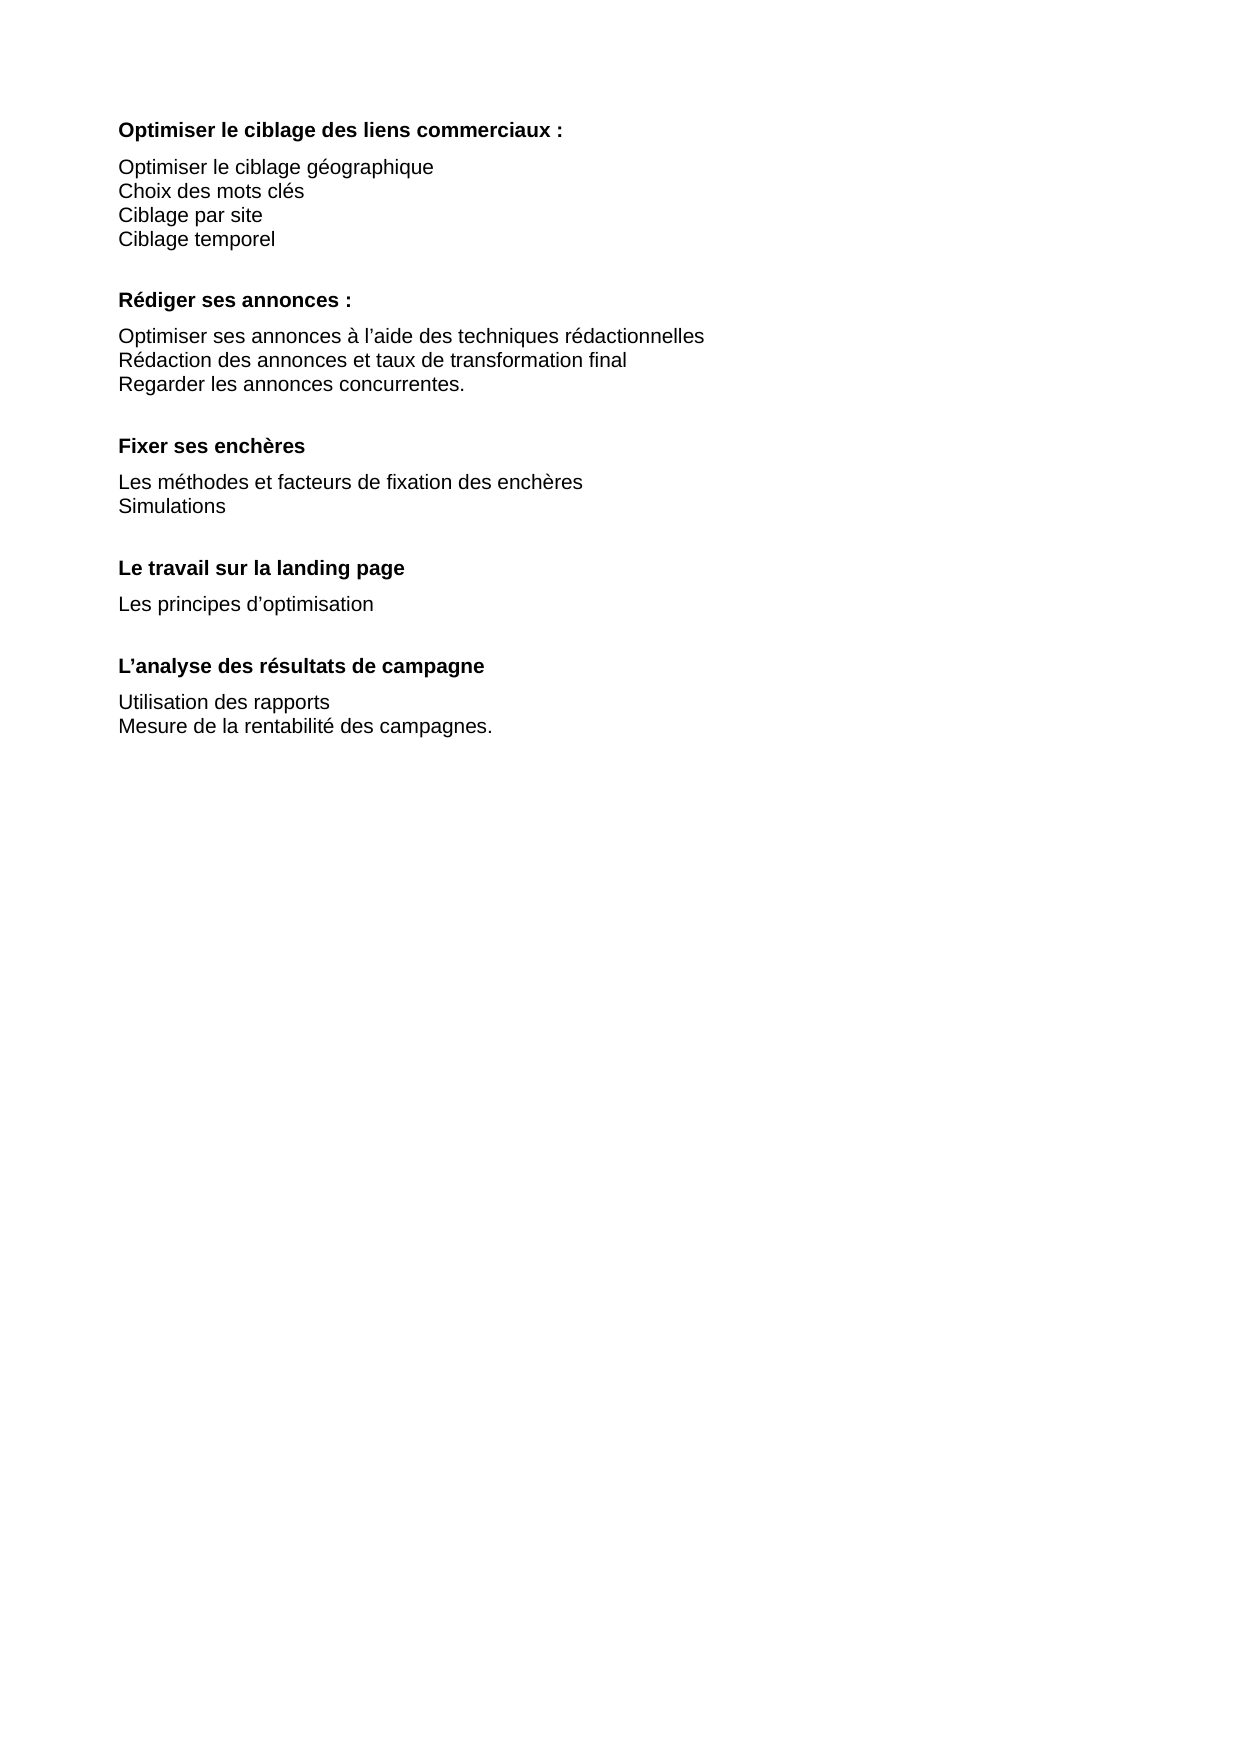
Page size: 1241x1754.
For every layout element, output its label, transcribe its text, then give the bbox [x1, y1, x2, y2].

text Optimiser le ciblage géographique Choix des mots clés Ciblage par site Ciblage temporel [118, 154, 1122, 250]
subtitle L’analyse des résultats de campagne [118, 653, 1122, 677]
subtitle Rédiger ses annonces : [118, 288, 1122, 312]
text Utilisation des rapports Mesure de la rentabilité des campagnes. [118, 690, 1122, 762]
subtitle Optimiser le ciblage des liens commerciaux : [118, 118, 1122, 142]
subtitle Le travail sur la landing page [118, 556, 1122, 579]
subtitle Fixer ses enchères [118, 434, 1122, 458]
text Les méthodes et facteurs de fixation des enchères Simulations [118, 470, 1122, 518]
text Optimiser ses annonces à l’aide des techniques rédactionnelles Rédaction des annonces et taux de transformation final Regarder les annonces concurrentes. [118, 324, 1122, 396]
text Les principes d’optimisation [118, 592, 1122, 616]
